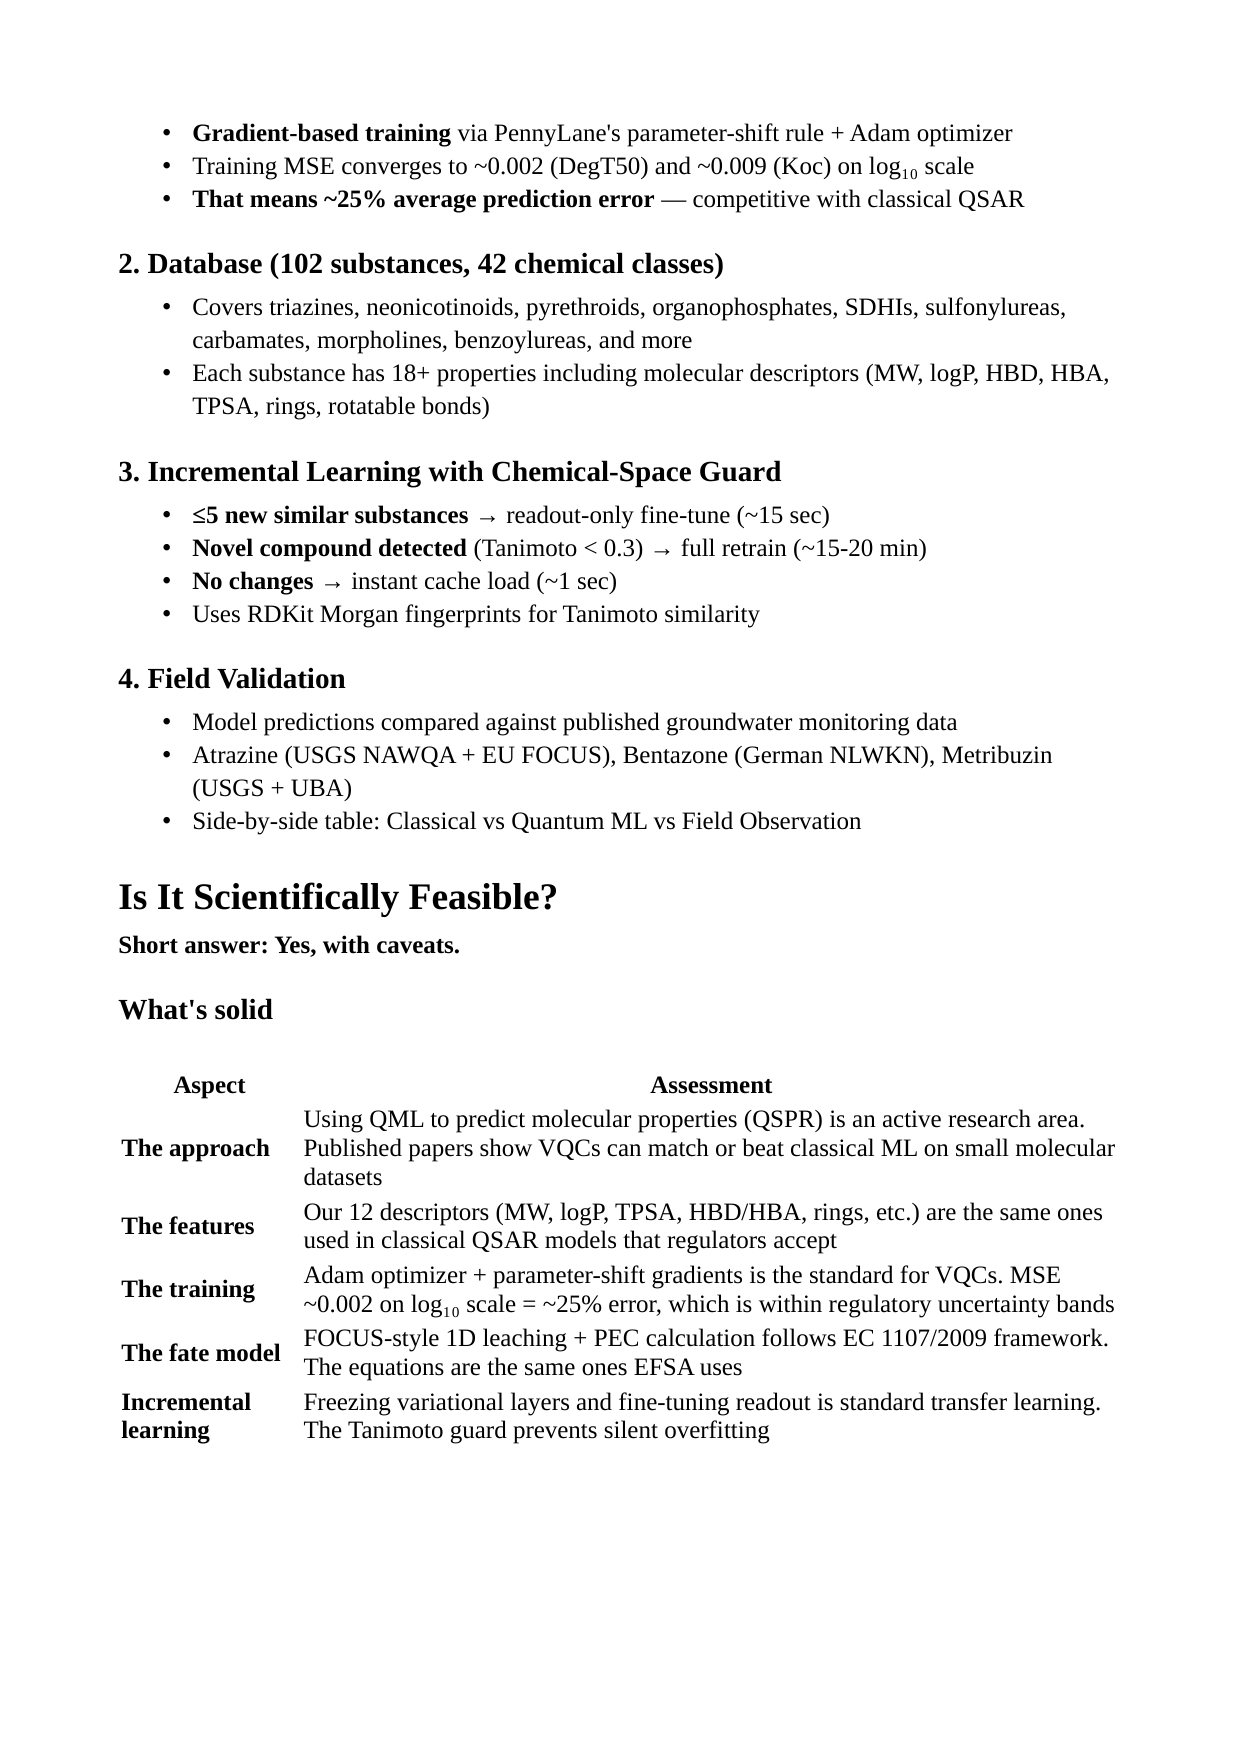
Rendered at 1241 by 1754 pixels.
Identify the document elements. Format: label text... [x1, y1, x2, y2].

table_cell Adam optimizer + parameter-shift gradients is the standard for VQCs. MSE ~0.002 on log₁₀ scale = ~25% error, which is within regulatory uncertainty bands [300, 1257, 1122, 1320]
list Gradient-based training via PennyLane's parameter-shift rule + Adam optimizer [162, 118, 1122, 147]
list Atrazine (USGS NAWQA + EU FOCUS), Bentazone (German NLWKN), Metribuzin (USGS + UBA) [162, 740, 1122, 802]
subtitle What's solid [118, 992, 1122, 1026]
table_header Assessment [300, 1067, 1122, 1102]
table_cell The fate model [118, 1320, 300, 1384]
subtitle 4. Field Validation [118, 661, 1122, 694]
table_cell Freezing variational layers and fine-tuning readout is standard transfer learning. The Tanimoto guard prevents silent overfitting [300, 1384, 1122, 1447]
subtitle 2. Database (102 substances, 42 chemical classes) [118, 246, 1122, 280]
list That means ~25% average prediction error — competitive with classical QSAR [162, 184, 1122, 213]
table_header Aspect [118, 1067, 300, 1102]
list Model predictions compared against published groundwater monitoring data [162, 707, 1122, 736]
table_cell Incremental learning [118, 1384, 300, 1447]
list Novel compound detected (Tanimoto < 0.3) → full retrain (~15-20 min) [162, 533, 1122, 561]
list Side-by-side table: Classical vs Quantum ML vs Field Observation [162, 806, 1122, 835]
table_cell FOCUS-style 1D leaching + PEC calculation follows EC 1107/2009 framework. The equations are the same ones EFSA uses [300, 1320, 1122, 1384]
table_cell The training [118, 1257, 300, 1320]
list No changes → instant cache load (~1 sec) [162, 566, 1122, 594]
list ≤5 new similar substances → readout-only fine-tune (~15 sec) [162, 500, 1122, 528]
list Training MSE converges to ~0.002 (DegT50) and ~0.009 (Koc) on log₁₀ scale [162, 151, 1122, 180]
table_cell Our 12 descriptors (MW, logP, TPSA, HBD/HBA, rings, etc.) are the same ones used in classical QSAR models that regulators accept [300, 1194, 1122, 1257]
text Short answer: Yes, with caveats. [118, 930, 1122, 959]
list Each substance has 18+ properties including molecular descriptors (MW, logP, HBD, HBA, TPSA, rings, rotatable bonds) [162, 358, 1122, 420]
table_cell The features [118, 1194, 300, 1257]
table_cell Using QML to predict molecular properties (QSPR) is an active research area. Published papers show VQCs can match or beat classical ML on small molecular datasets [300, 1102, 1122, 1194]
subtitle 3. Incremental Learning with Chemical-Space Guard [118, 454, 1122, 487]
list Covers triazines, neonicotinoids, pyrethroids, organophosphates, SDHIs, sulfonylureas, carbamates, morpholines, benzoylureas, and more [162, 292, 1122, 354]
list Uses RDKit Morgan fingerprints for Tanimoto similarity [162, 599, 1122, 627]
table_cell The approach [118, 1102, 300, 1194]
subtitle Is It Scientifically Feasible? [118, 874, 1122, 918]
